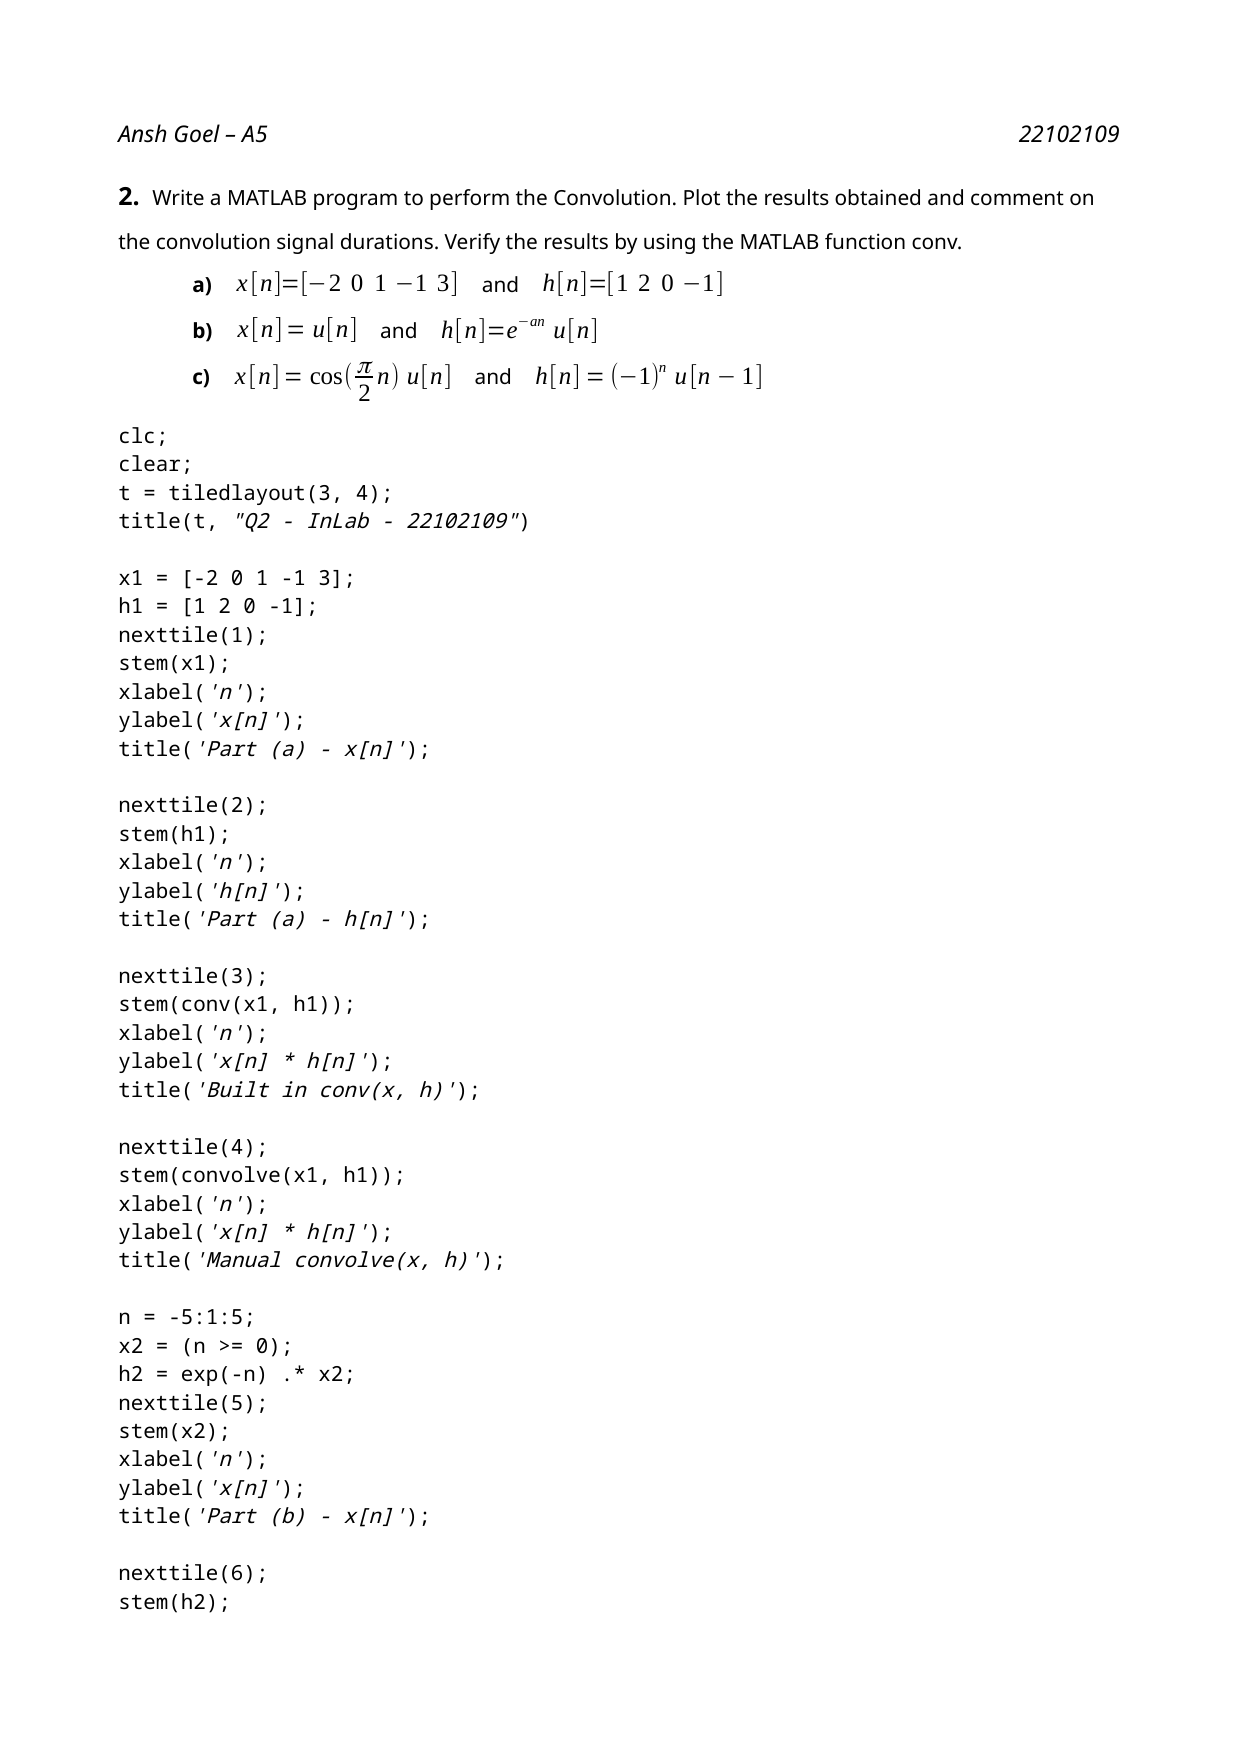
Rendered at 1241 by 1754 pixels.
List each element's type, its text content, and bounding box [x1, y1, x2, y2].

text ylabel('x[n]'); [118, 705, 1122, 734]
text xlabel('n'); [118, 1189, 1122, 1217]
text xlabel('n'); [118, 1018, 1122, 1046]
text xlabel('n'); [118, 847, 1122, 876]
text stem(h2); [118, 1587, 1122, 1615]
text title('Part (b) - x[n]'); [118, 1501, 1122, 1530]
text h1 = [1 2 0 -1]; [118, 591, 1122, 620]
text stem(h1); [118, 819, 1122, 847]
text title('Part (a) - x[n]'); [118, 734, 1122, 762]
text xlabel('n'); [118, 1444, 1122, 1473]
text x1 = [-2 0 1 -1 3]; [118, 563, 1122, 591]
text stem(x2); [118, 1416, 1122, 1444]
text nexttile(3); [118, 961, 1122, 989]
text ylabel('x[n] * h[n]'); [118, 1217, 1122, 1246]
text nexttile(1); [118, 620, 1122, 648]
text nexttile(2); [118, 791, 1122, 819]
text c) and [118, 358, 1122, 407]
text title('Part (a) - h[n]'); [118, 904, 1122, 933]
text t = tiledlayout(3, 4); [118, 478, 1122, 506]
text ylabel('x[n] * h[n]'); [118, 1046, 1122, 1075]
text stem(conv(x1, h1)); [118, 989, 1122, 1018]
text title(t, "Q2 - InLab - 22102109") [118, 506, 1122, 534]
text clear; [118, 449, 1122, 478]
text b) and [118, 312, 1122, 344]
text nexttile(4); [118, 1132, 1122, 1160]
text stem(x1); [118, 648, 1122, 677]
text clc; [118, 421, 1122, 449]
text title('Manual convolve(x, h)'); [118, 1246, 1122, 1274]
text ylabel('h[n]'); [118, 876, 1122, 904]
text xlabel('n'); [118, 677, 1122, 705]
text n = -5:1:5; [118, 1302, 1122, 1331]
text title('Built in conv(x, h)'); [118, 1075, 1122, 1103]
text a) and [118, 270, 1122, 298]
text x2 = (n >= 0); [118, 1331, 1122, 1359]
text h2 = exp(-n) .* x2; [118, 1359, 1122, 1388]
text nexttile(5); [118, 1388, 1122, 1416]
text ylabel('x[n]'); [118, 1473, 1122, 1501]
text nexttile(6); [118, 1558, 1122, 1587]
text stem(convolve(x1, h1)); [118, 1160, 1122, 1189]
text 2. Write a MATLAB program to perform the Convolution. Plot the results obtained and comment on the convolution signal durations. Verify the results by using the MATLAB function conv. [118, 179, 1122, 256]
